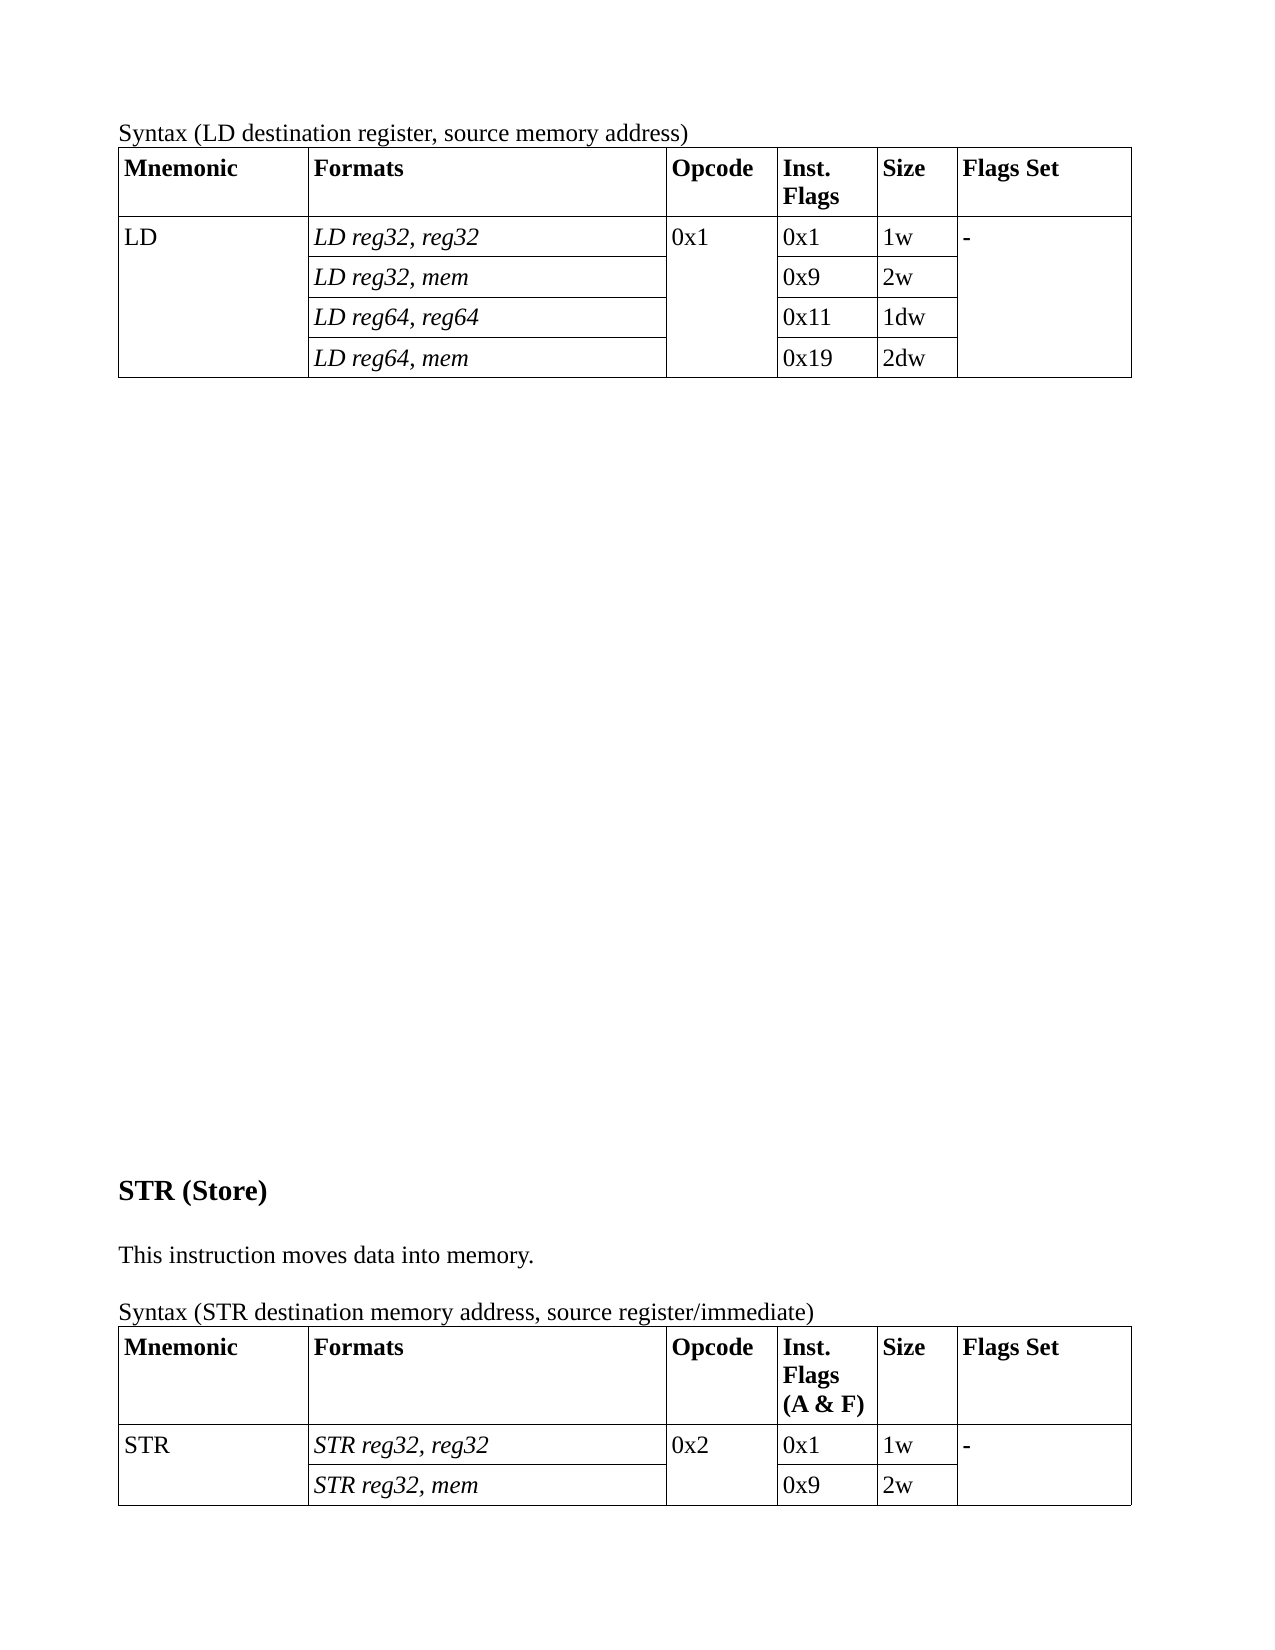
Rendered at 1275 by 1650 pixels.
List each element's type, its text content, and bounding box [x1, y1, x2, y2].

table_cell LD reg64, mem [309, 338, 666, 377]
table_cell 0x1 [778, 217, 877, 256]
table_header Inst. Flags (A & F) [778, 1327, 877, 1424]
table_header Opcode [667, 148, 777, 216]
table_cell - [958, 217, 1131, 377]
table_header Opcode [667, 1327, 777, 1424]
text This instruction moves data into memory. [118, 1240, 1157, 1268]
table_cell STR reg32, mem [309, 1465, 666, 1504]
table_cell 0x1 [778, 1425, 877, 1464]
table_cell LD reg64, reg64 [309, 298, 666, 337]
table_cell 2w [878, 257, 957, 297]
table_cell 0x9 [778, 1465, 877, 1504]
table_header Formats [309, 148, 666, 216]
table_cell 1dw [878, 298, 957, 337]
table_cell LD reg32, reg32 [309, 217, 666, 256]
table_cell LD [119, 217, 308, 377]
table_cell 2dw [878, 338, 957, 377]
table_cell 2w [878, 1465, 957, 1504]
table_cell 0x1 [667, 217, 777, 377]
table_header Size [878, 1327, 957, 1424]
text Syntax (STR destination memory address, source register/immediate) [118, 1297, 1157, 1326]
text Syntax (LD destination register, source memory address) [118, 118, 1157, 147]
table_header Mnemonic [119, 1327, 308, 1424]
table_header Mnemonic [119, 148, 308, 216]
table_cell 0x11 [778, 298, 877, 337]
table_cell 0x9 [778, 257, 877, 297]
table_cell 0x2 [667, 1425, 777, 1504]
table_header Flags Set [958, 148, 1131, 216]
table_cell LD reg32, mem [309, 257, 666, 297]
table_cell 1w [878, 217, 957, 256]
table_cell 0x19 [778, 338, 877, 377]
table_header Formats [309, 1327, 666, 1424]
table_cell STR reg32, reg32 [309, 1425, 666, 1464]
table_cell - [958, 1425, 1131, 1504]
table_header Flags Set [958, 1327, 1131, 1424]
table_cell STR [119, 1425, 308, 1504]
table_cell 1w [878, 1425, 957, 1464]
table_header Size [878, 148, 957, 216]
table_header Inst. Flags [778, 148, 877, 216]
text STR (Store) [118, 1173, 1157, 1206]
